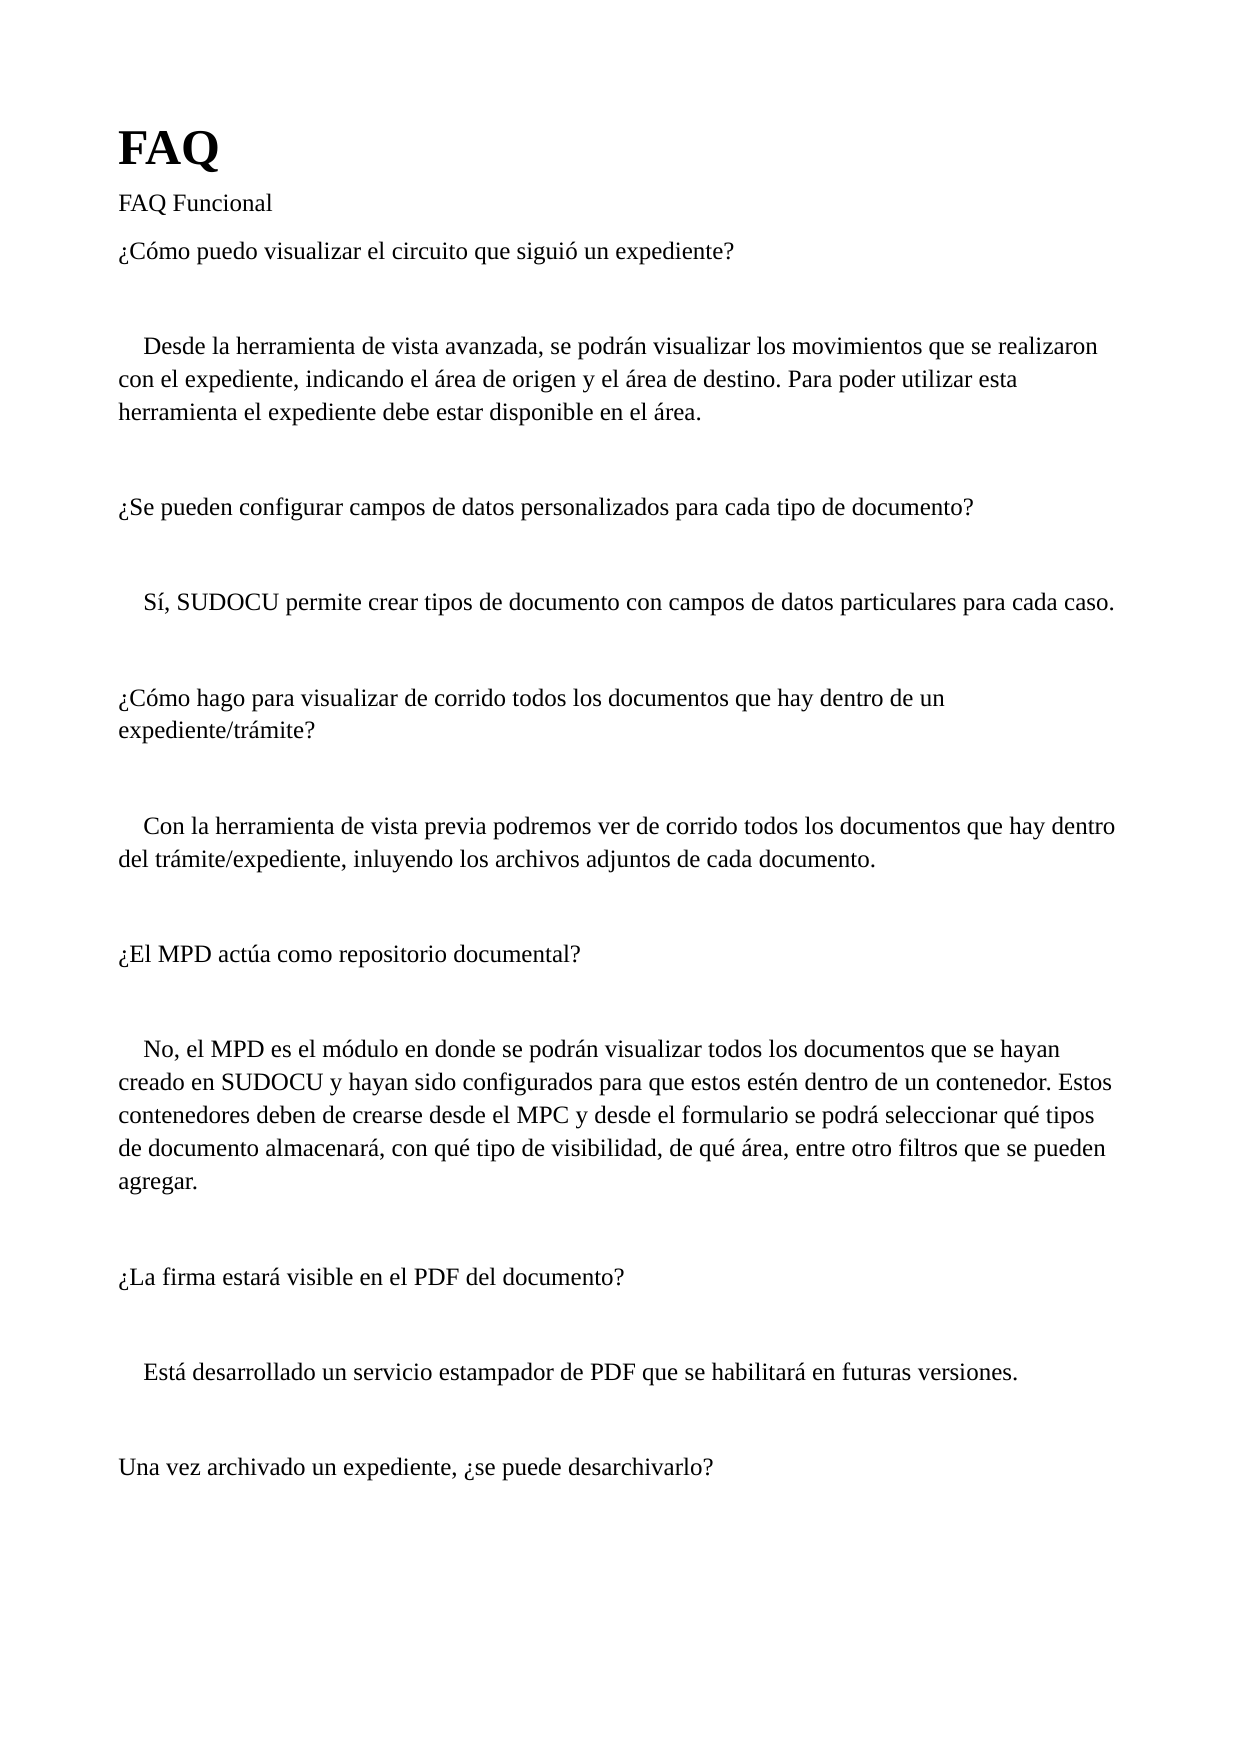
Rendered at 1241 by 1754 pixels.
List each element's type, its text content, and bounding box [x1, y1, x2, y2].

text Con la herramienta de vista previa podremos ver de corrido todos los documentos que hay dentro del trámite/expediente, inluyendo los archivos adjuntos de cada documento. [118, 811, 1122, 873]
text ¿Cómo puedo visualizar el circuito que siguió un expediente? [118, 236, 1122, 264]
text FAQ Funcional [118, 188, 1122, 217]
text ¿Se pueden configurar campos de datos personalizados para cada tipo de documento? [118, 492, 1122, 521]
text ¿Cómo hago para visualizar de corrido todos los documentos que hay dentro de un expediente/trámite? [118, 683, 1122, 744]
text Desde la herramienta de vista avanzada, se podrán visualizar los movimientos que se realizaron con el expediente, indicando el área de origen y el área de destino. Para poder utilizar esta herramienta el expediente debe estar disponible en el área. [118, 331, 1122, 426]
text ¿La firma estará visible en el PDF del documento? [118, 1262, 1122, 1290]
text Está desarrollado un servicio estampador de PDF que se habilitará en futuras versiones. [118, 1357, 1122, 1386]
text ¿El MPD actúa como repositorio documental? [118, 939, 1122, 968]
text No, el MPD es el módulo en donde se podrán visualizar todos los documentos que se hayan creado en SUDOCU y hayan sido configurados para que estos estén dentro de un contenedor. Estos contenedores deben de crearse desde el MPC y desde el formulario se podrá seleccionar qué tipos de documento almacenará, con qué tipo de visibilidad, de qué área, entre otro filtros que se pueden agregar. [118, 1034, 1122, 1195]
text Una vez archivado un expediente, ¿se puede desarchivarlo? [118, 1452, 1122, 1481]
text Sí, SUDOCU permite crear tipos de documento con campos de datos particulares para cada caso. [118, 587, 1122, 616]
subtitle FAQ [118, 118, 1122, 176]
